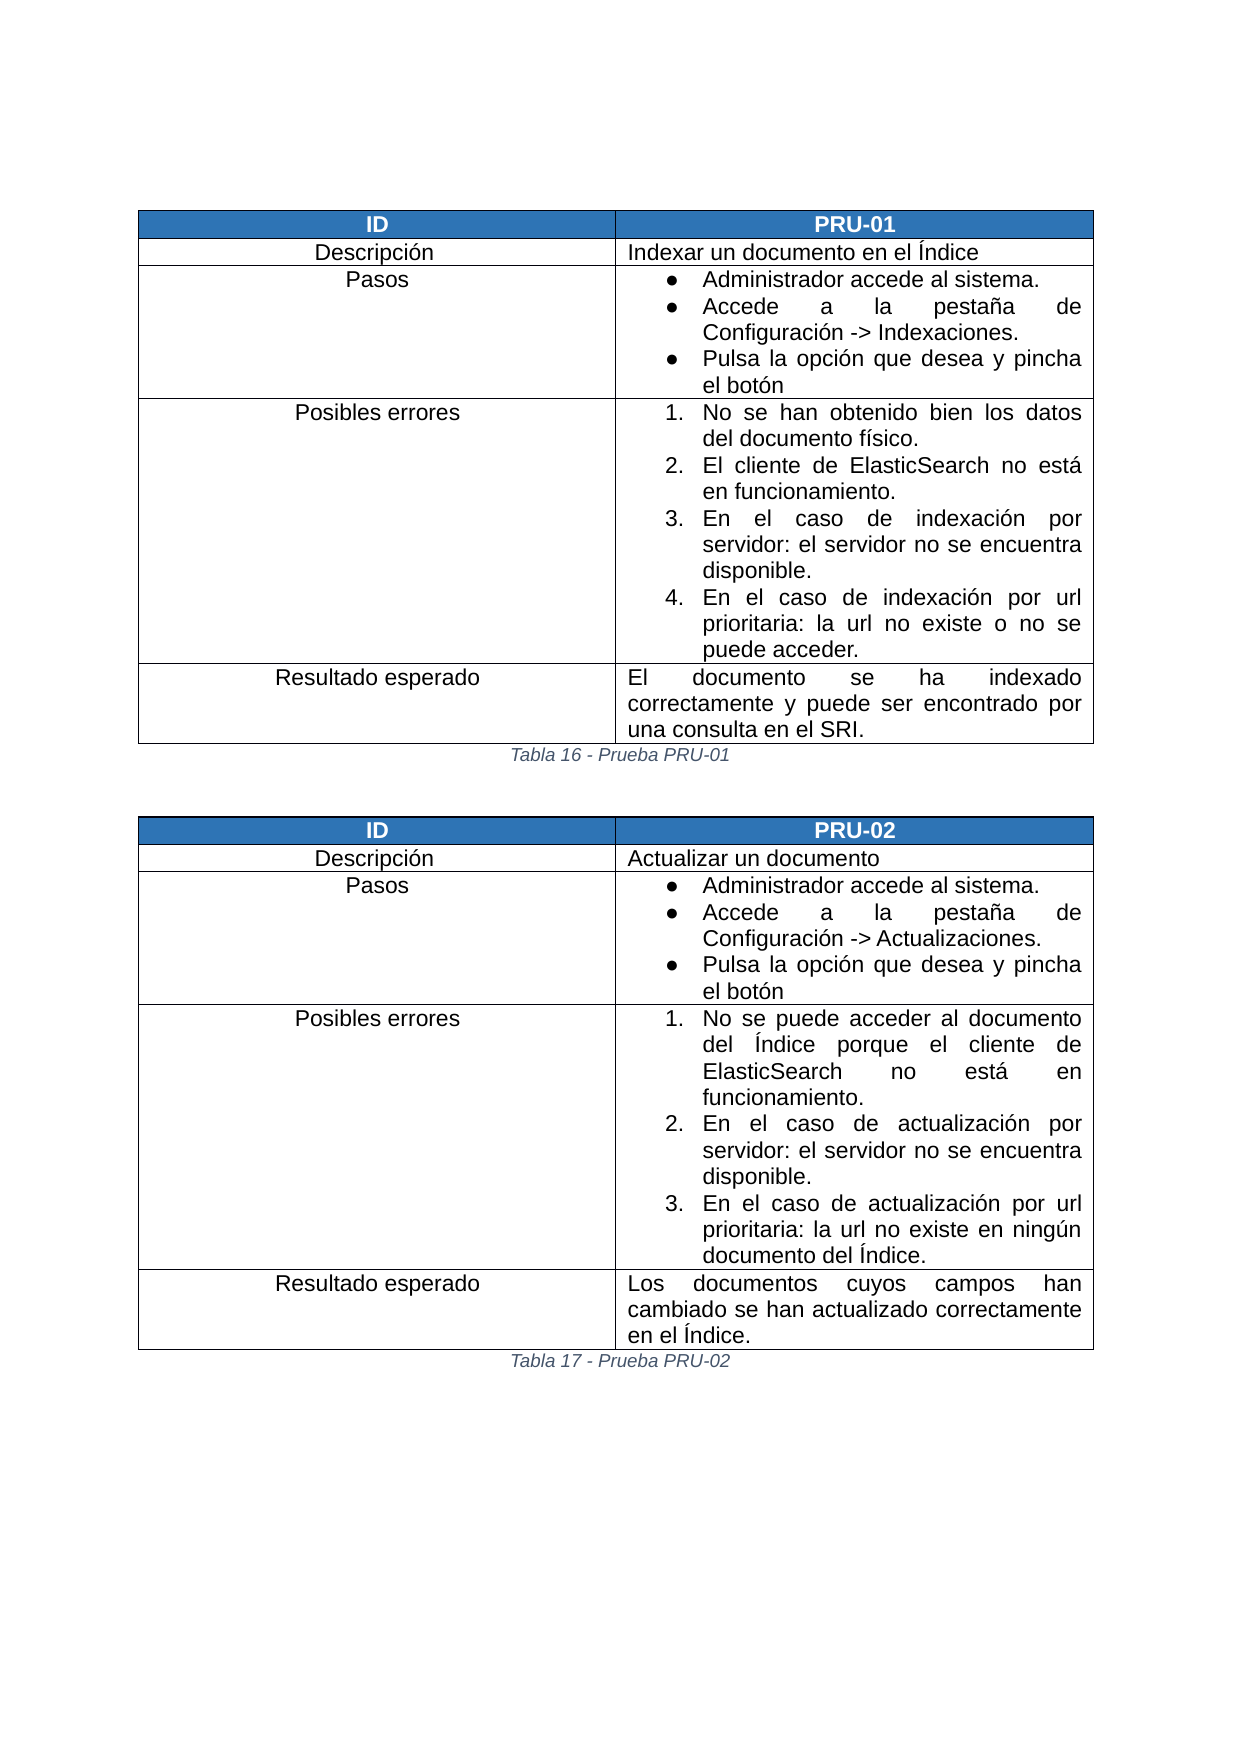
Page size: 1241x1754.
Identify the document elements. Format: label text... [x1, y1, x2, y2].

table_cell Posibles errores [139, 1005, 615, 1268]
table_header ID [139, 211, 615, 238]
table_cell Resultado esperado [139, 664, 615, 743]
table_cell Actualizar un documento [616, 845, 1093, 871]
table_cell El documento se ha indexado correctamente y puede ser encontrado por una consulta en el SRI. [616, 664, 1093, 743]
table_cell Administrador accede al sistema. Accede a la pestaña de Configuración -> Actualizaciones. Pulsa la opción que desea y pincha el botón [616, 872, 1093, 1004]
table_cell Descripción [139, 845, 615, 871]
table_header PRU-02 [616, 818, 1093, 844]
table_header ID [139, 818, 615, 844]
table_cell Indexar un documento en el Índice [616, 239, 1093, 265]
table_cell Resultado esperado [139, 1270, 615, 1349]
table_cell Pasos [139, 266, 615, 398]
table_cell Descripción [139, 239, 615, 265]
text Tabla 17 - Prueba PRU-02 [150, 1350, 1090, 1371]
table_cell Posibles errores [139, 399, 615, 663]
table_header PRU-01 [616, 211, 1093, 238]
table_cell Administrador accede al sistema. Accede a la pestaña de Configuración -> Indexaciones. Pulsa la opción que desea y pincha el botón [616, 266, 1093, 398]
text Tabla 16 - Prueba PRU-01 [150, 744, 1090, 765]
table_cell No se puede acceder al documento del Índice porque el cliente de ElasticSearch no está en funcionamiento. En el caso de actualización por servidor: el servidor no se encuentra disponible. En el caso de actualización por url prioritaria: la url no existe en ningún documento del Índice. [616, 1005, 1093, 1268]
table_cell Los documentos cuyos campos han cambiado se han actualizado correctamente en el Índice. [616, 1270, 1093, 1349]
table_cell No se han obtenido bien los datos del documento físico. El cliente de ElasticSearch no está en funcionamiento. En el caso de indexación por servidor: el servidor no se encuentra disponible. En el caso de indexación por url prioritaria: la url no existe o no se puede acceder. [616, 399, 1093, 663]
table_cell Pasos [139, 872, 615, 1004]
